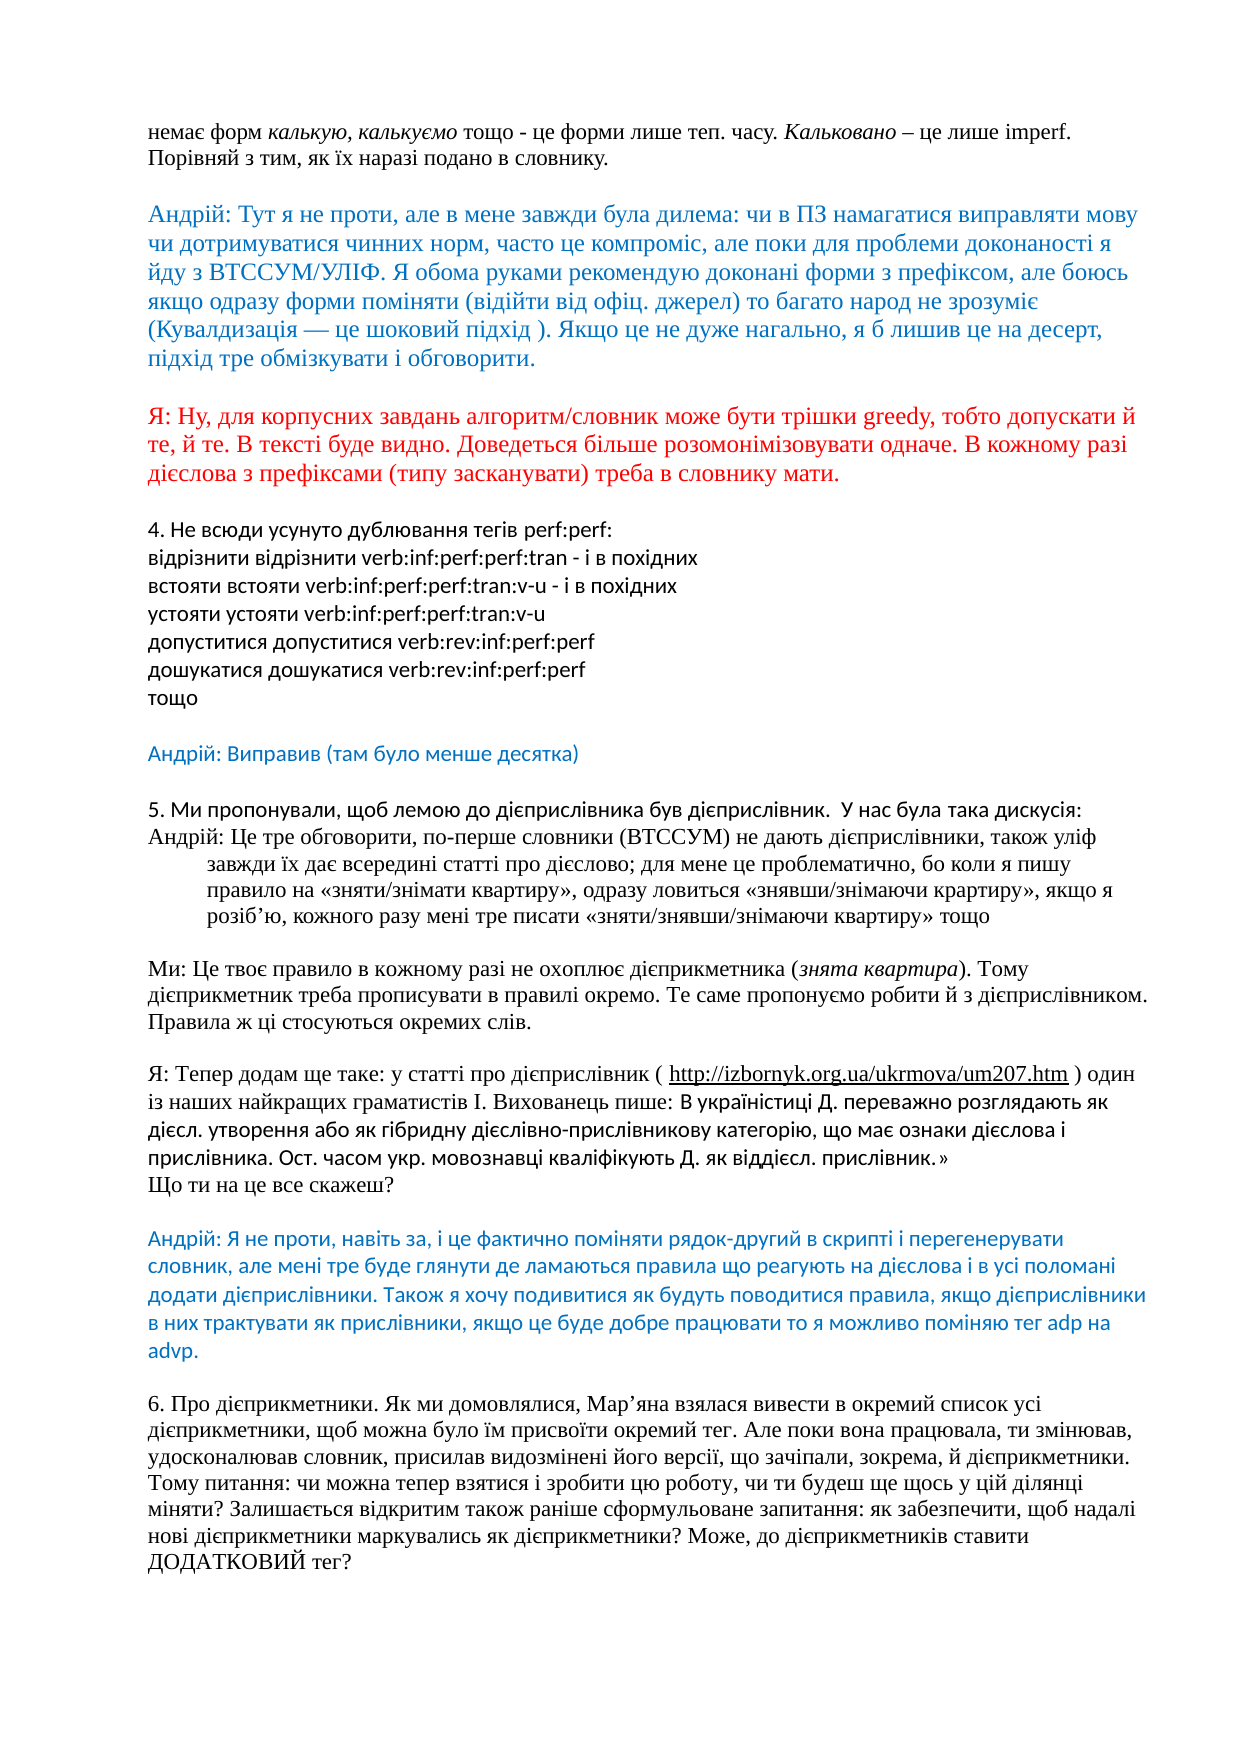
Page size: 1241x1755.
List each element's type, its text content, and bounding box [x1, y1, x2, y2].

text допуститися допуститися verb:rev:inf:perf:perf [148, 627, 1152, 655]
text тощо [148, 683, 1152, 711]
text Андрій: Тут я не проти, але в мене завжди була дилема: чи в ПЗ намагатися виправляти мову чи дотримуватися чинних норм, часто це компроміс, але поки для проблеми доконаності я йду з ВТССУМ/УЛІФ. Я обома руками рекомендую доконані форми з префіксом, але боюсь якщо одразу форми поміняти (відійти від офіц. джерел) то багато народ не зрозуміє (Кувалдизація — це шоковий підхід ). Якщо це не дуже нагально, я б лишив це на десерт, підхід тре обмізкувати і обговорити. [148, 199, 1152, 372]
text відрізнити відрізнити verb:inf:perf:perf:tran - і в похідних [148, 543, 1152, 571]
text немає форм калькую, калькуємо тощо - це форми лише теп. часу. Кальковано – це лише imperf. Порівняй з тим, як їх наразі подано в словнику. [148, 118, 1152, 171]
text 6. Про дієприкметники. Як ми домовлялися, Мар’яна взялася вивести в окремий список усі дієприкметники, щоб можна було їм присвоїти окремий тег. Але поки вона працювала, ти змінював, удосконалював словник, присилав видозмінені його версії, що зачіпали, зокрема, й дієприкметники. Тому питання: чи можна тепер взятися і зробити цю роботу, чи ти будеш ще щось у цій ділянці міняти? Залишається відкритим також раніше сформульоване запитання: як забезпечити, щоб надалі нові дієприкметники маркувались як дієприкметники? Може, до дієприкметників ставити ДОДАТКОВИЙ тег? [148, 1390, 1152, 1574]
text Андрій: Я не проти, навіть за, і це фактично поміняти рядок-другий в скрипті і перегенерувати словник, але мені тре буде глянути де ламаються правила що реагують на дієслова і в усі поломані додати дієприслівники. Також я хочу подивитися як будуть поводитися правила, якщо дієприслівники в них трактувати як прислівники, якщо це буде добре працювати то я можливо поміняю тег adp на advp. [148, 1224, 1152, 1364]
text Ми: Це твоє правило в кожному разі не охоплює дієприкметника (знята квартира). Тому дієприкметник треба прописувати в правилі окремо. Те саме пропонуємо робити й з дієприслівником. Правила ж ці стосуються окремих слів. [148, 955, 1152, 1034]
text устояти устояти verb:inf:perf:perf:tran:v-u [148, 599, 1152, 627]
text 4. Не всюди усунуто дублювання тегів perf:perf: [148, 515, 1152, 543]
text Я: Тепер додам ще таке: у статті про дієприслівник ( http://izbornyk.org.ua/ukrmova/um207.htm ) один із наших найкращих граматистів І. Вихованець пише: В україністиці Д. переважно розглядають як дієсл. утворення або як гібридну дієслівно-прислівникову категорію, що має ознаки дієслова і прислівника. Ост. часом укр. мовознавці кваліфікують Д. як віддієсл. прислівник.» [148, 1061, 1152, 1171]
text дошукатися дошукатися verb:rev:inf:perf:perf [148, 655, 1152, 683]
text Що ти на це все скажеш? [148, 1171, 1152, 1197]
text 5. Ми пропонували, щоб лемою до дієприслівника був дієприслівник. У нас була така дискусія: [148, 795, 1152, 823]
text Я: Ну, для корпусних завдань алгоритм/словник може бути трішки greedy, тобто допускати й те, й те. В тексті буде видно. Доведеться більше розомонімізовувати одначе. В кожному разі дієслова з префіксами (типу засканувати) треба в словнику мати. [148, 401, 1152, 487]
text Андрій: Виправив (там було менше десятка) [148, 739, 1152, 767]
text встояти встояти verb:inf:perf:perf:tran:v-u - і в похідних [148, 571, 1152, 599]
text Андрій: Це тре обговорити, по-перше словники (ВТССУМ) не дають дієприслівники, також уліф завжди їх дає всередині статті про дієслово; для мене це проблематично, бо коли я пишу правило на «зняти/знімати квартиру», одразу ловиться «знявши/знімаючи крартиру», якщо я розіб’ю, кожного разу мені тре писати «зняти/знявши/знімаючи квартиру» тощо [148, 823, 1152, 929]
